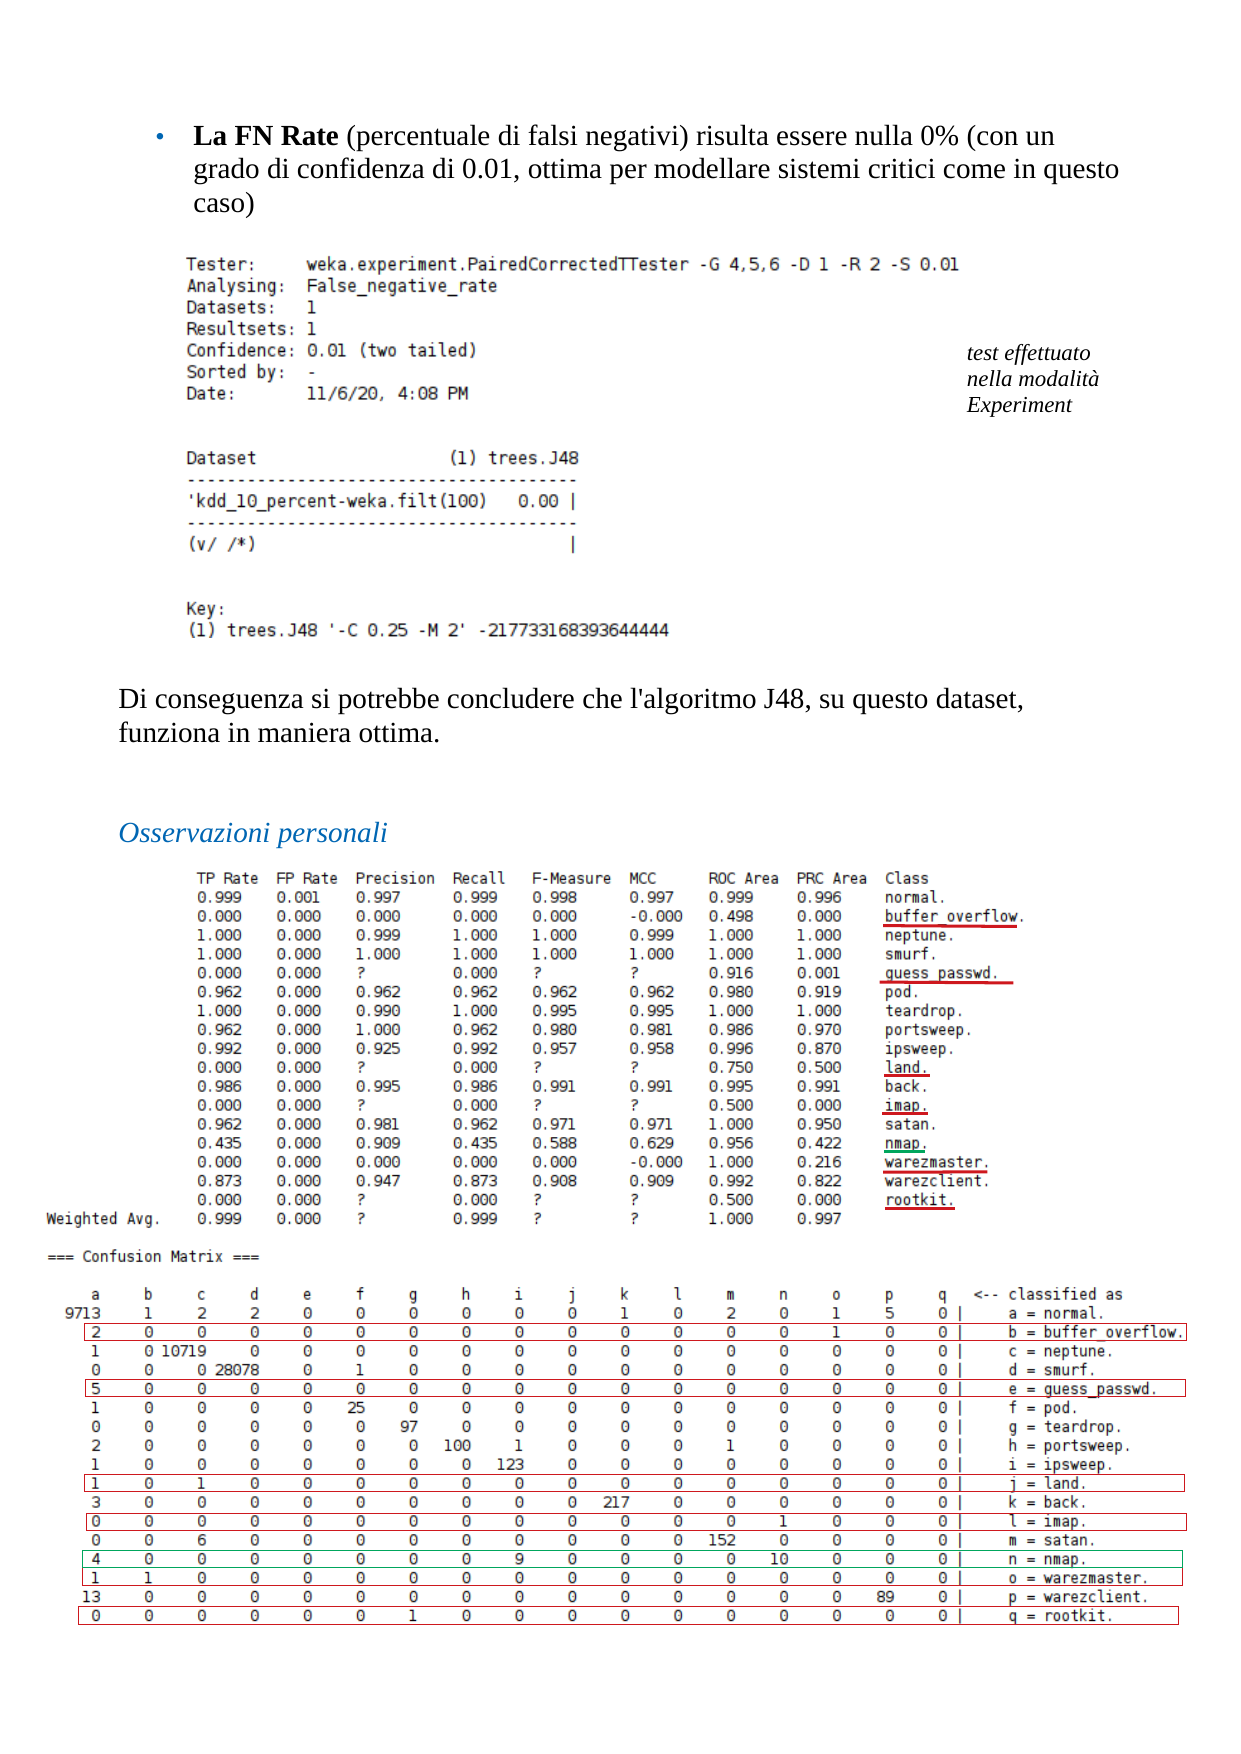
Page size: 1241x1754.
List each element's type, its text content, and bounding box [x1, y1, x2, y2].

text Osservazioni personali [118, 815, 1122, 849]
list La FN Rate (percentuale di falsi negativi) risulta essere nulla 0% (con un grado di confidenza di 0.01, ottima per modellare sistemi critici come in questo caso) [156, 118, 1122, 219]
picture [42, 860, 1224, 1654]
text [118, 338, 185, 418]
picture [185, 252, 967, 638]
text Di conseguenza si potrebbe concludere che l'algoritmo J48, su questo dataset, funziona in maniera ottima. [118, 681, 1122, 748]
text test effettuato nella modalità Experiment [967, 338, 1122, 418]
